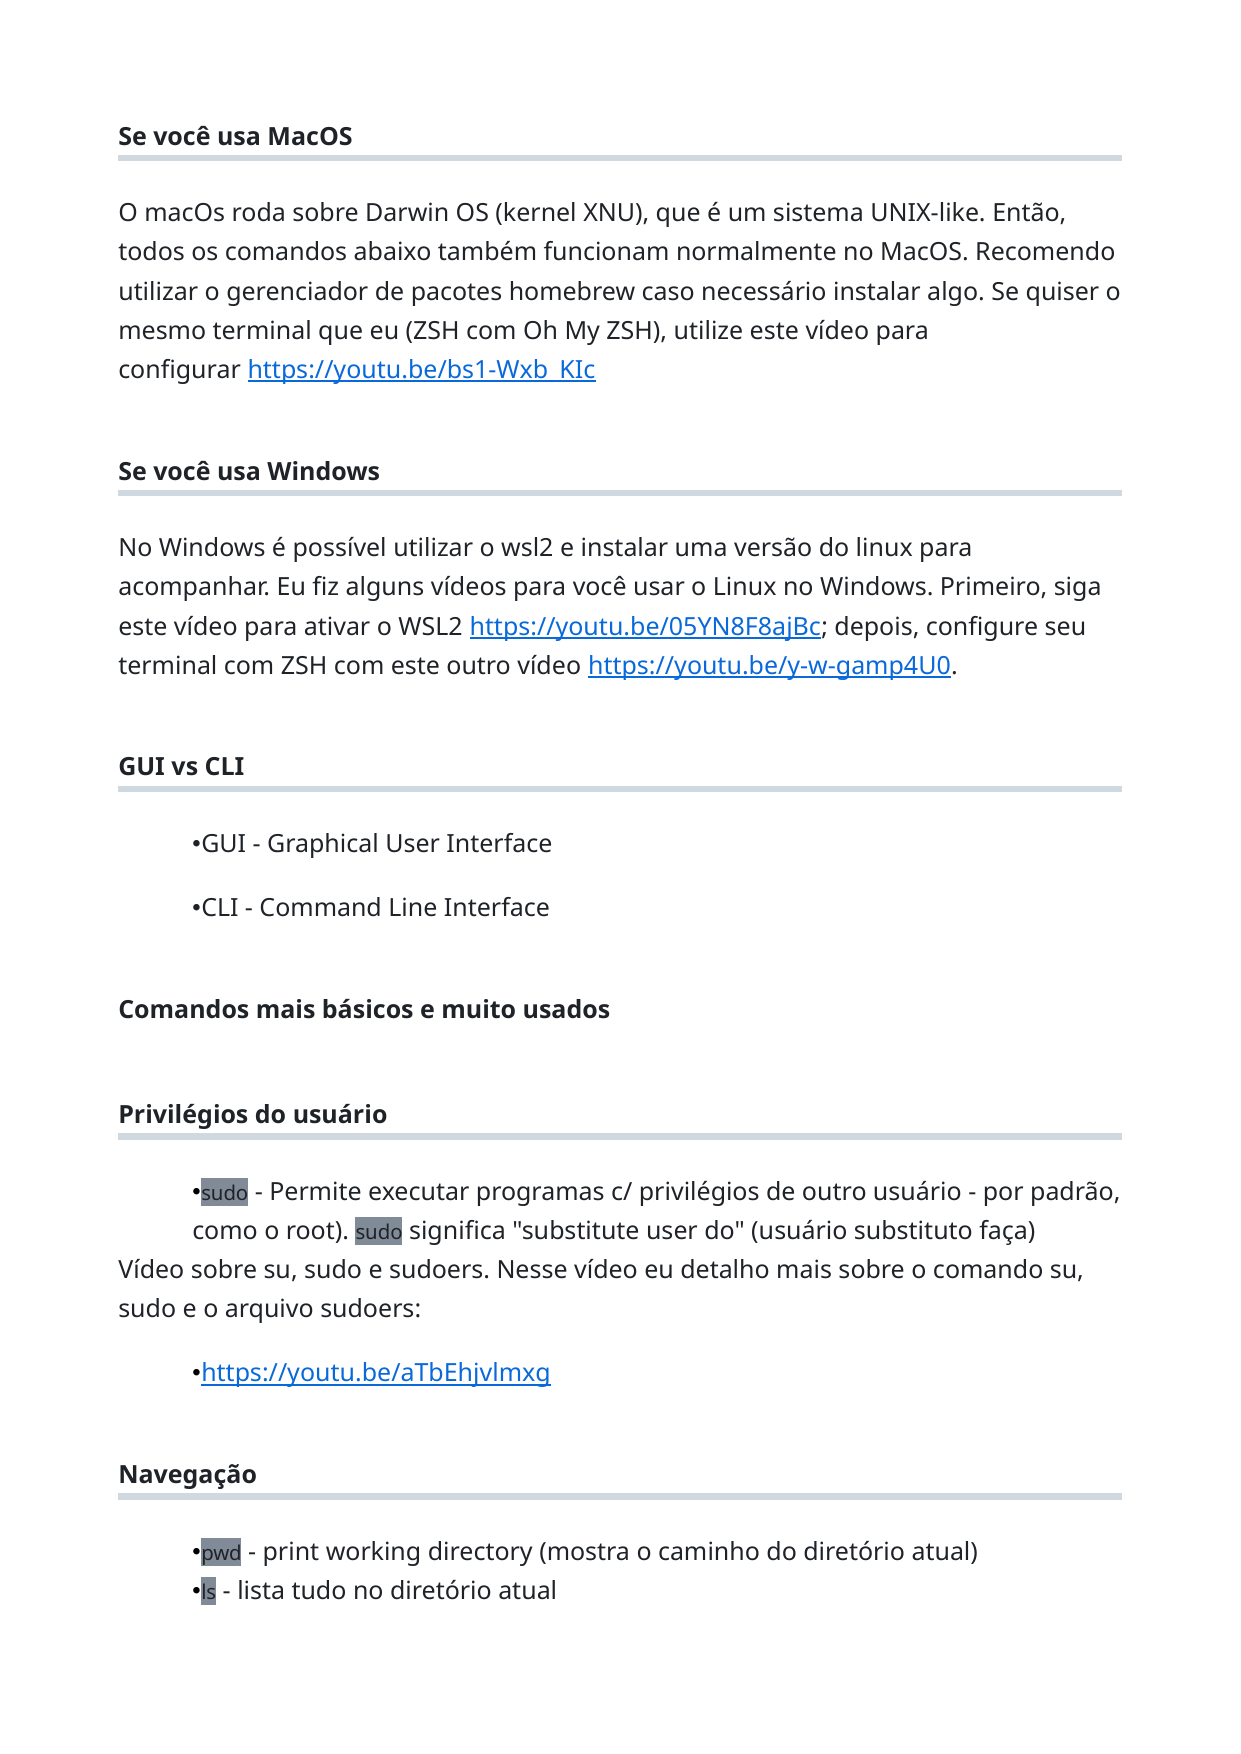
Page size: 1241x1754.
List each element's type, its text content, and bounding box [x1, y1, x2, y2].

text Vídeo sobre su, sudo e sudoers. Nesse vídeo eu detalho mais sobre o comando su, sudo e o arquivo sudoers: [118, 1251, 1122, 1325]
subtitle Comandos mais básicos e muito usados [118, 991, 1122, 1026]
list https://youtu.be/aTbEhjvlmxg [118, 1355, 1122, 1389]
text No Windows é possível utilizar o wsl2 e instalar uma versão do linux para acompanhar. Eu fiz alguns vídeos para você usar o Linux no Windows. Primeiro, siga este vídeo para ativar o WSL2 https://youtu.be/05YN8F8ajBc; depois, configure seu terminal com ZSH com este outro vídeo https://youtu.be/y-w-gamp4U0. [118, 530, 1122, 681]
list pwd - print working directory (mostra o caminho do diretório atual) [118, 1533, 1122, 1567]
subtitle GUI vs CLI [118, 749, 1122, 786]
subtitle Se você usa MacOS [118, 118, 1122, 155]
list GUI - Graphical User Interface [118, 826, 1122, 860]
list ls - lista tudo no diretório atual [118, 1572, 1122, 1606]
subtitle Se você usa Windows [118, 453, 1122, 490]
subtitle Privilégios do usuário [118, 1096, 1122, 1133]
subtitle Navegação [118, 1456, 1122, 1493]
list CLI - Command Line Interface [118, 890, 1122, 924]
list sudo - Permite executar programas c/ privilégios de outro usuário - por padrão, como o root). sudo significa "substitute user do" (usuário substituto faça) [118, 1173, 1122, 1246]
text O macOs roda sobre Darwin OS (kernel XNU), que é um sistema UNIX-like. Então, todos os comandos abaixo também funcionam normalmente no MacOS. Recomendo utilizar o gerenciador de pacotes homebrew caso necessário instalar algo. Se quiser o mesmo terminal que eu (ZSH com Oh My ZSH), utilize este vídeo para configurar https://youtu.be/bs1-Wxb_KIc [118, 195, 1122, 386]
